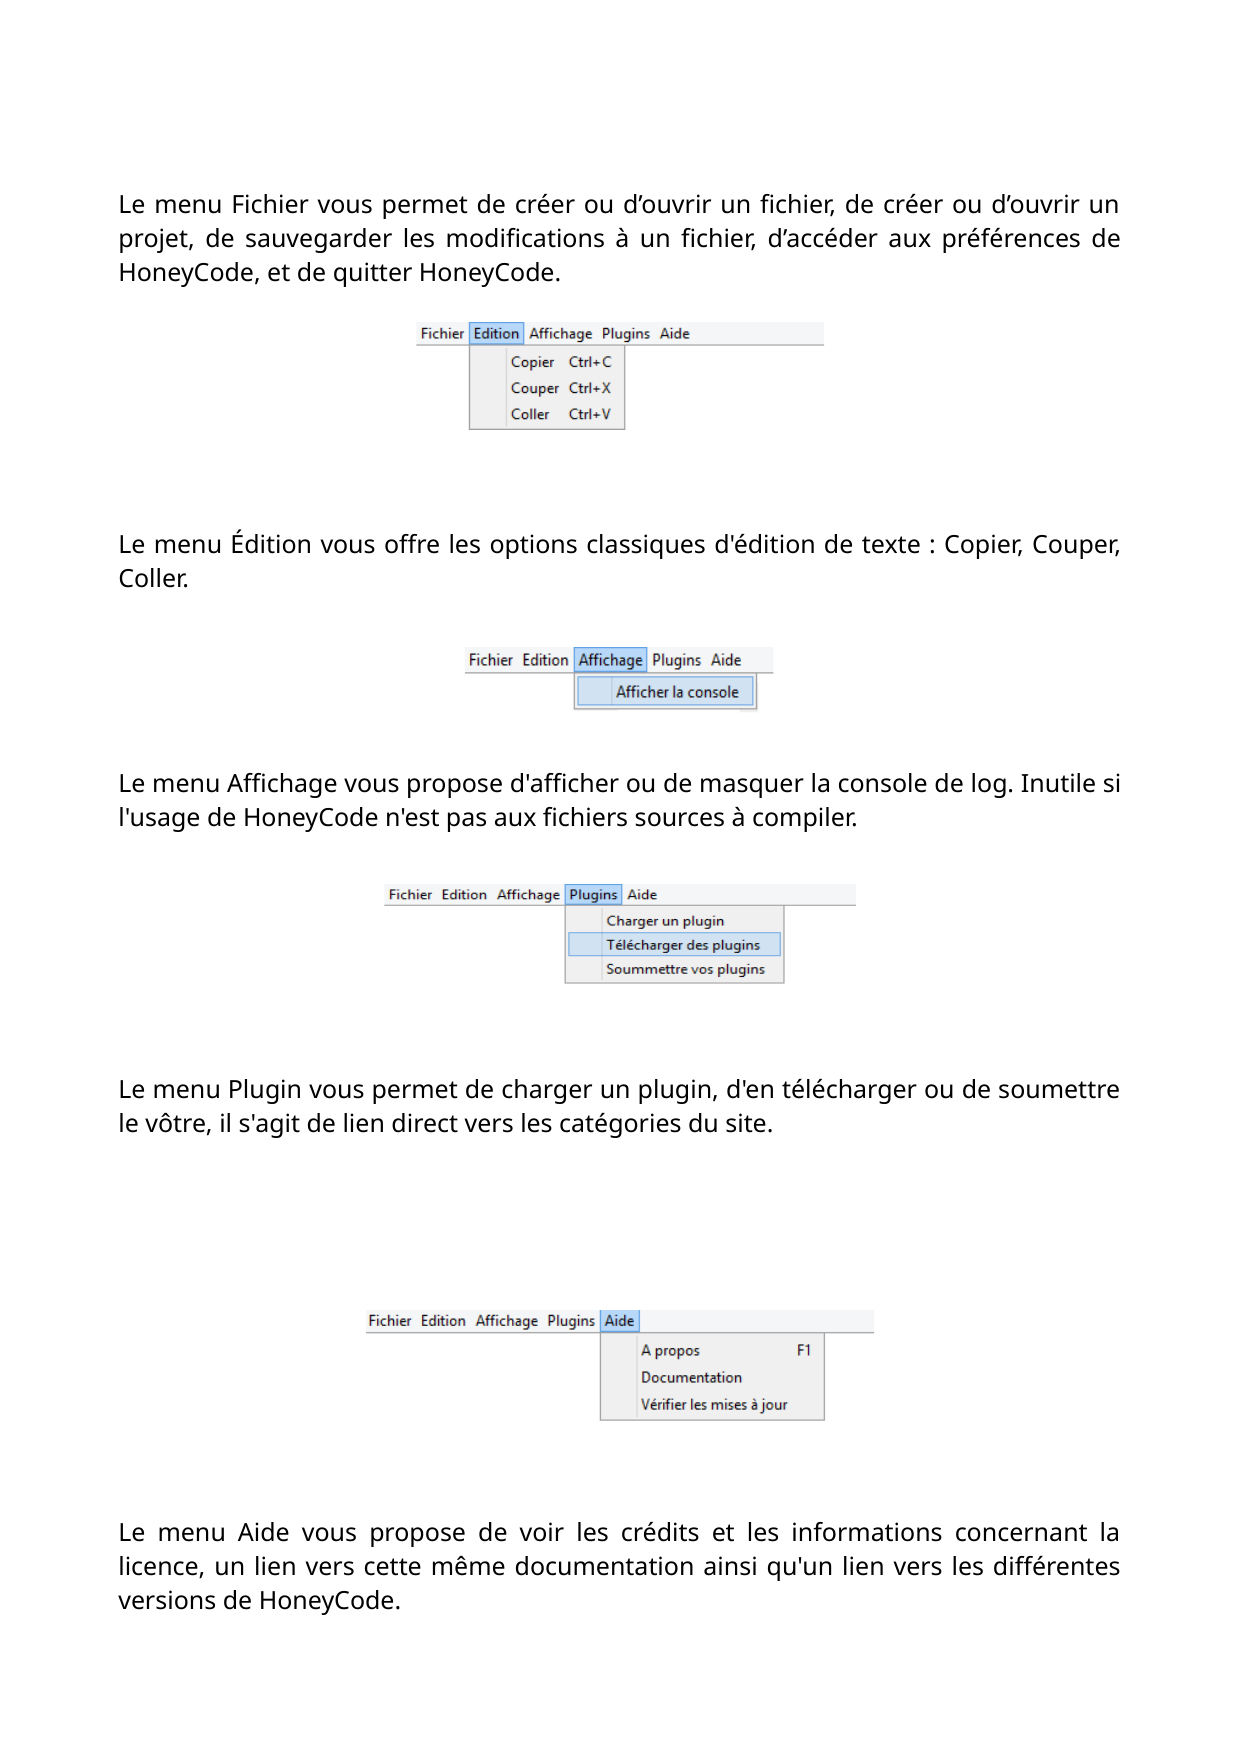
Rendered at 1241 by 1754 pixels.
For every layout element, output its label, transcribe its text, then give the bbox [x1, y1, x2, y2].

text Le menu Édition vous offre les options classiques d'édition de texte : Copier, Couper, Coller. [118, 527, 1122, 595]
text Le menu Fichier vous permet de créer ou d’ouvrir un fichier, de créer ou d’ouvrir un projet, de sauvegarder les modifications à un fichier, d’accéder aux préférences de HoneyCode, et de quitter HoneyCode. [118, 186, 1122, 288]
picture [464, 647, 776, 719]
picture [384, 884, 856, 1011]
picture [416, 322, 825, 430]
picture [366, 1310, 875, 1448]
text Le menu Plugin vous permet de charger un plugin, d'en télécharger ou de soumettre le vôtre, il s'agit de lien direct vers les catégories du site. [118, 1072, 1122, 1140]
text Le menu Aide vous propose de voir les crédits et les informations concernant la licence, un lien vers cette même documentation ainsi qu'un lien vers les différentes versions de HoneyCode. [118, 1515, 1122, 1617]
text Le menu Affichage vous propose d'afficher ou de masquer la console de log. Inutile si l'usage de HoneyCode n'est pas aux fichiers sources à compiler. [118, 765, 1122, 833]
